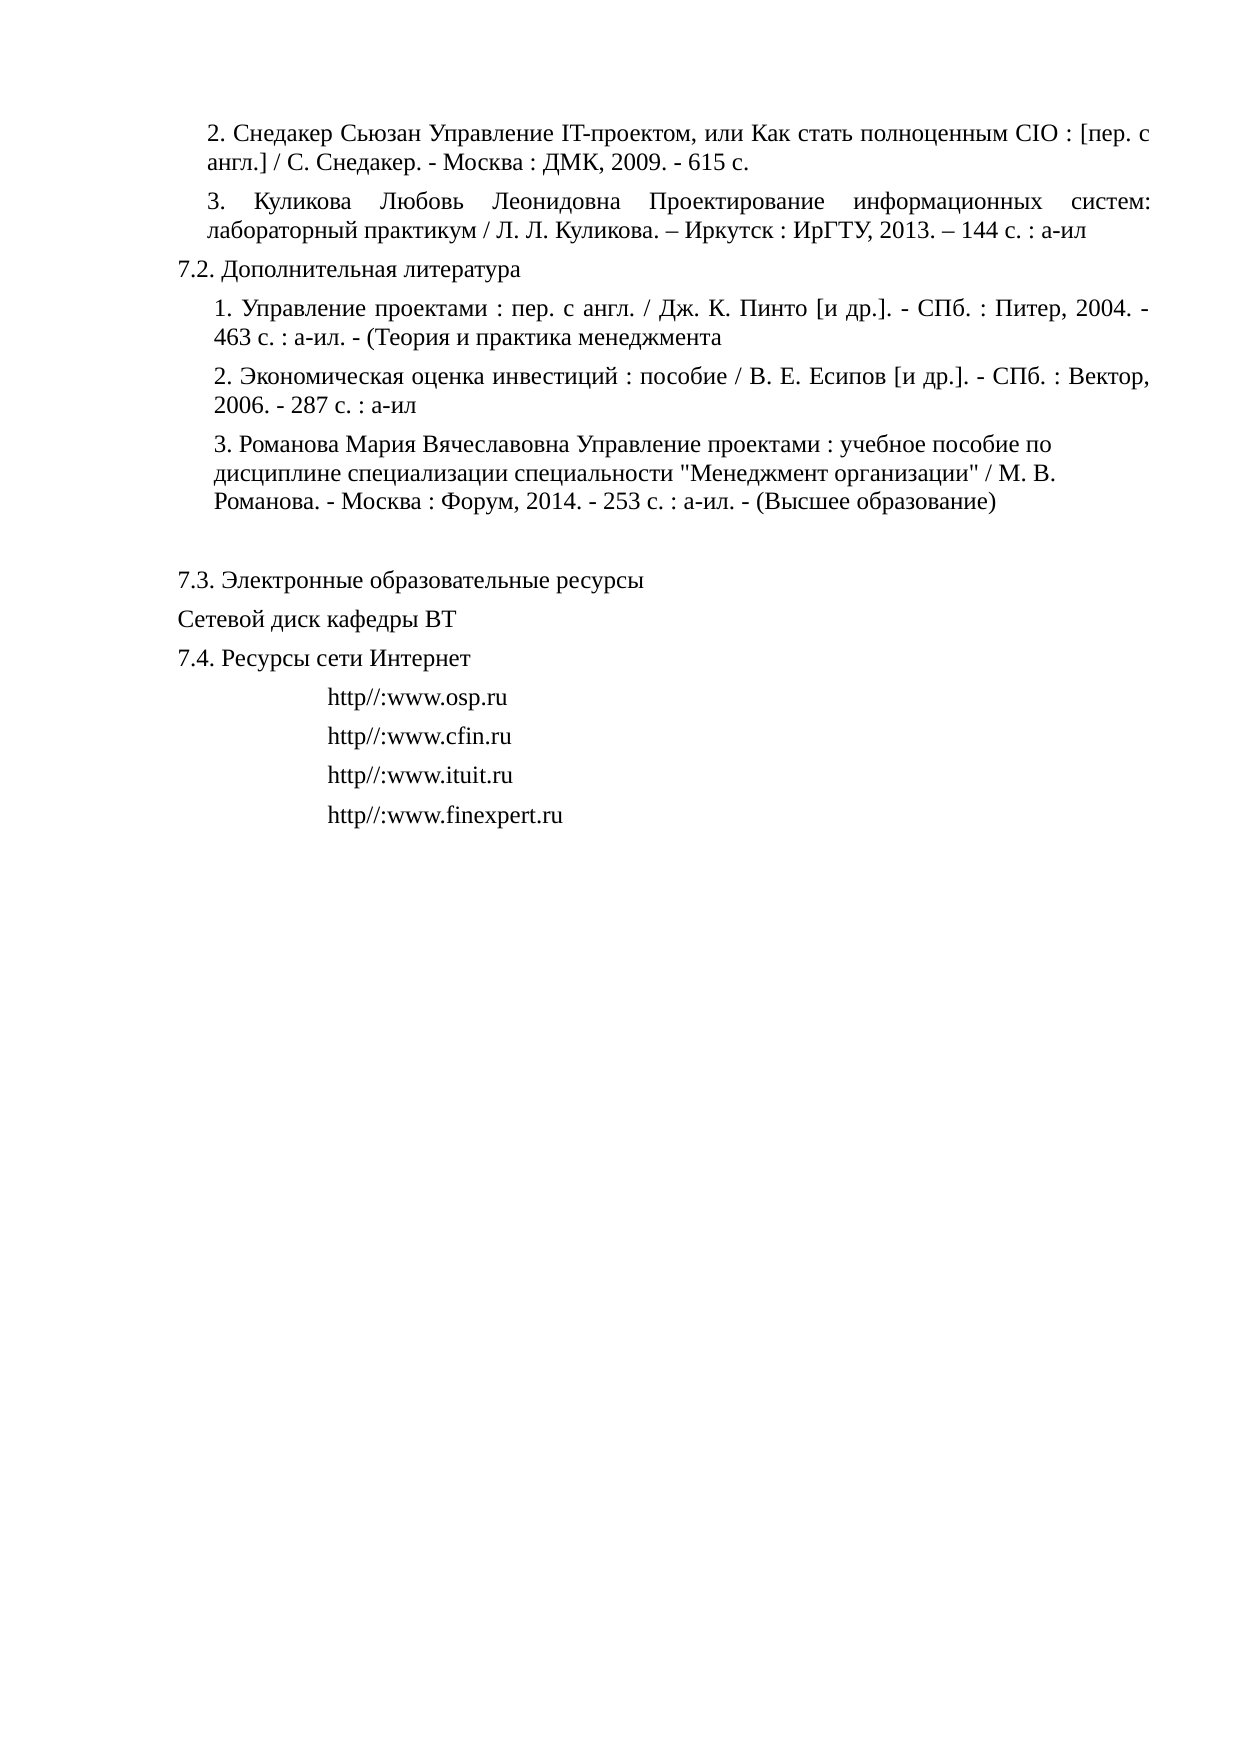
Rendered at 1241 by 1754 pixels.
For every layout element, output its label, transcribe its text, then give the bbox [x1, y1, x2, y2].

text http//:www.finexpert.ru [327, 800, 1152, 828]
text 7.3. Электронные образовательные ресурсы [177, 565, 1152, 593]
text Сетевой диск кафедры ВТ [177, 604, 1152, 633]
text 1. Управление проектами : пер. с англ. / Дж. К. Пинто [и др.]. - СПб. : Питер, 2004. - 463 с. : a-ил. - (Теория и практика менеджмента [213, 293, 1152, 351]
text 3. Романова Мария Вячеславовна Управление проектами : учебное пособие по дисциплине специализации специальности "Менеджмент организации" / М. В. Романова. - Москва : Форум, 2014. - 253 с. : a-ил. - (Высшее образование) [213, 429, 1152, 515]
text 2. Экономическая оценка инвестиций : пособие / В. Е. Есипов [и др.]. - СПб. : Вектор, 2006. - 287 с. : a-ил [213, 361, 1152, 418]
text http//:www.osp.ru [327, 682, 1152, 711]
text http//:www.ituit.ru [327, 761, 1152, 789]
text 7.4. Ресурсы сети Интернет [177, 643, 1152, 672]
text 3. Куликова Любовь Леонидовна Проектирование информационных систем: лабораторный практикум / Л. Л. Куликова. – Иркутск : ИрГТУ, 2013. – 144 с. : a-ил [207, 186, 1152, 243]
text 7.2. Дополнительная литература [177, 254, 1152, 283]
text http//:www.cfin.ru [327, 721, 1152, 750]
text 2. Снедакер Сьюзан Управление IT-проектом, или Как стать полноценным CIO : [пер. с англ.] / С. Снедакер. - Москва : ДМК, 2009. - 615 с. [207, 118, 1152, 176]
